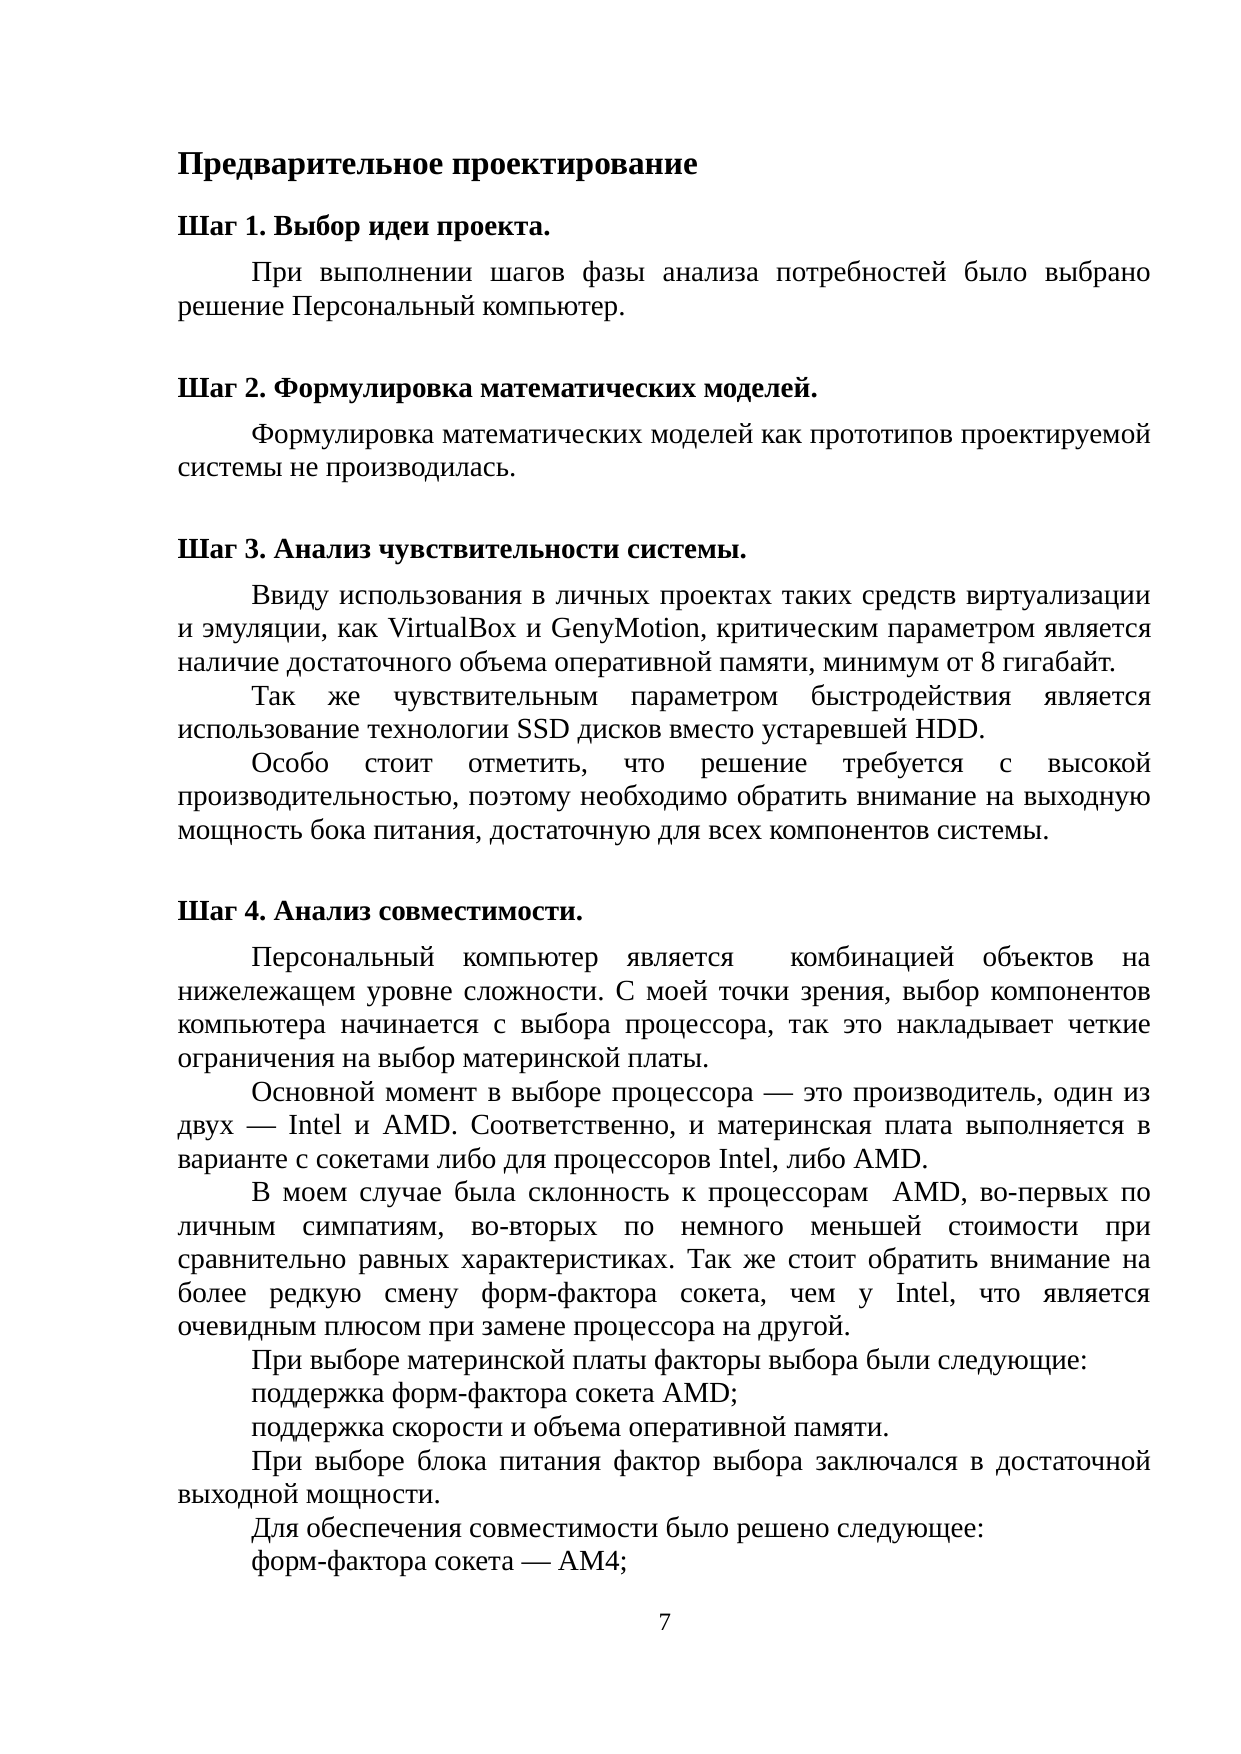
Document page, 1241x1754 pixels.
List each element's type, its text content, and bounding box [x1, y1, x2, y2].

text поддержка скорости и объема оперативной памяти. [177, 1409, 1152, 1443]
text При выборе блока питания фактор выбора заключался в достаточной выходной мощности. [177, 1443, 1152, 1510]
subtitle Шаг 4. Анализ совместимости. [177, 893, 1152, 927]
text Для обеспечения совместимости было решено следующее: [177, 1510, 1152, 1543]
text поддержка форм-фактора сокета AMD; [177, 1376, 1152, 1409]
text Основной момент в выборе процессора — это производитель, один из двух — Intel и AMD. Соответственно, и материнская плата выполняется в варианте с сокетами либо для процессоров Intel, либо AMD. [177, 1074, 1152, 1174]
text Ввиду использования в личных проектах таких средств виртуализации и эмуляции, как VirtualBox и GenyMotion, критическим параметром является наличие достаточного объема оперативной памяти, минимум от 8 гигабайт. [177, 577, 1152, 678]
text Персональный компьютер является комбинацией объектов на нижележащем уровне сложности. С моей точки зрения, выбор компонентов компьютера начинается с выбора процессора, так это накладывает четкие ограничения на выбор материнской платы. [177, 939, 1152, 1074]
text Особо стоит отметить, что решение требуется с высокой производительностью, поэтому необходимо обратить внимание на выходную мощность бока питания, достаточную для всех компонентов системы. [177, 745, 1152, 845]
text При выполнении шагов фазы анализа потребностей было выбрано решение Персональный компьютер. [177, 254, 1152, 322]
text При выборе материнской платы факторы выбора были следующие: [177, 1342, 1152, 1376]
subtitle Предварительное проектирование [177, 143, 1152, 181]
subtitle Шаг 3. Анализ чувствительности системы. [177, 531, 1152, 564]
subtitle Шаг 2. Формулировка математических моделей. [177, 370, 1152, 403]
subtitle Шаг 1. Выбор идеи проекта. [177, 208, 1152, 242]
text Формулировка математических моделей как прототипов проектируемой системы не производилась. [177, 416, 1152, 483]
text Так же чувствительным параметром быстродействия является использование технологии SSD дисков вместо устаревшей HDD. [177, 678, 1152, 745]
text форм-фактора сокета — AM4; [177, 1543, 1152, 1577]
text В моем случае была склонность к процессорам AMD, во-первых по личным симпатиям, во-вторых по немного меньшей стоимости при сравнительно равных характеристиках. Так же стоит обратить внимание на более редкую смену форм-фактора сокета, чем у Intel, что является очевидным плюсом при замене процессора на другой. [177, 1174, 1152, 1342]
